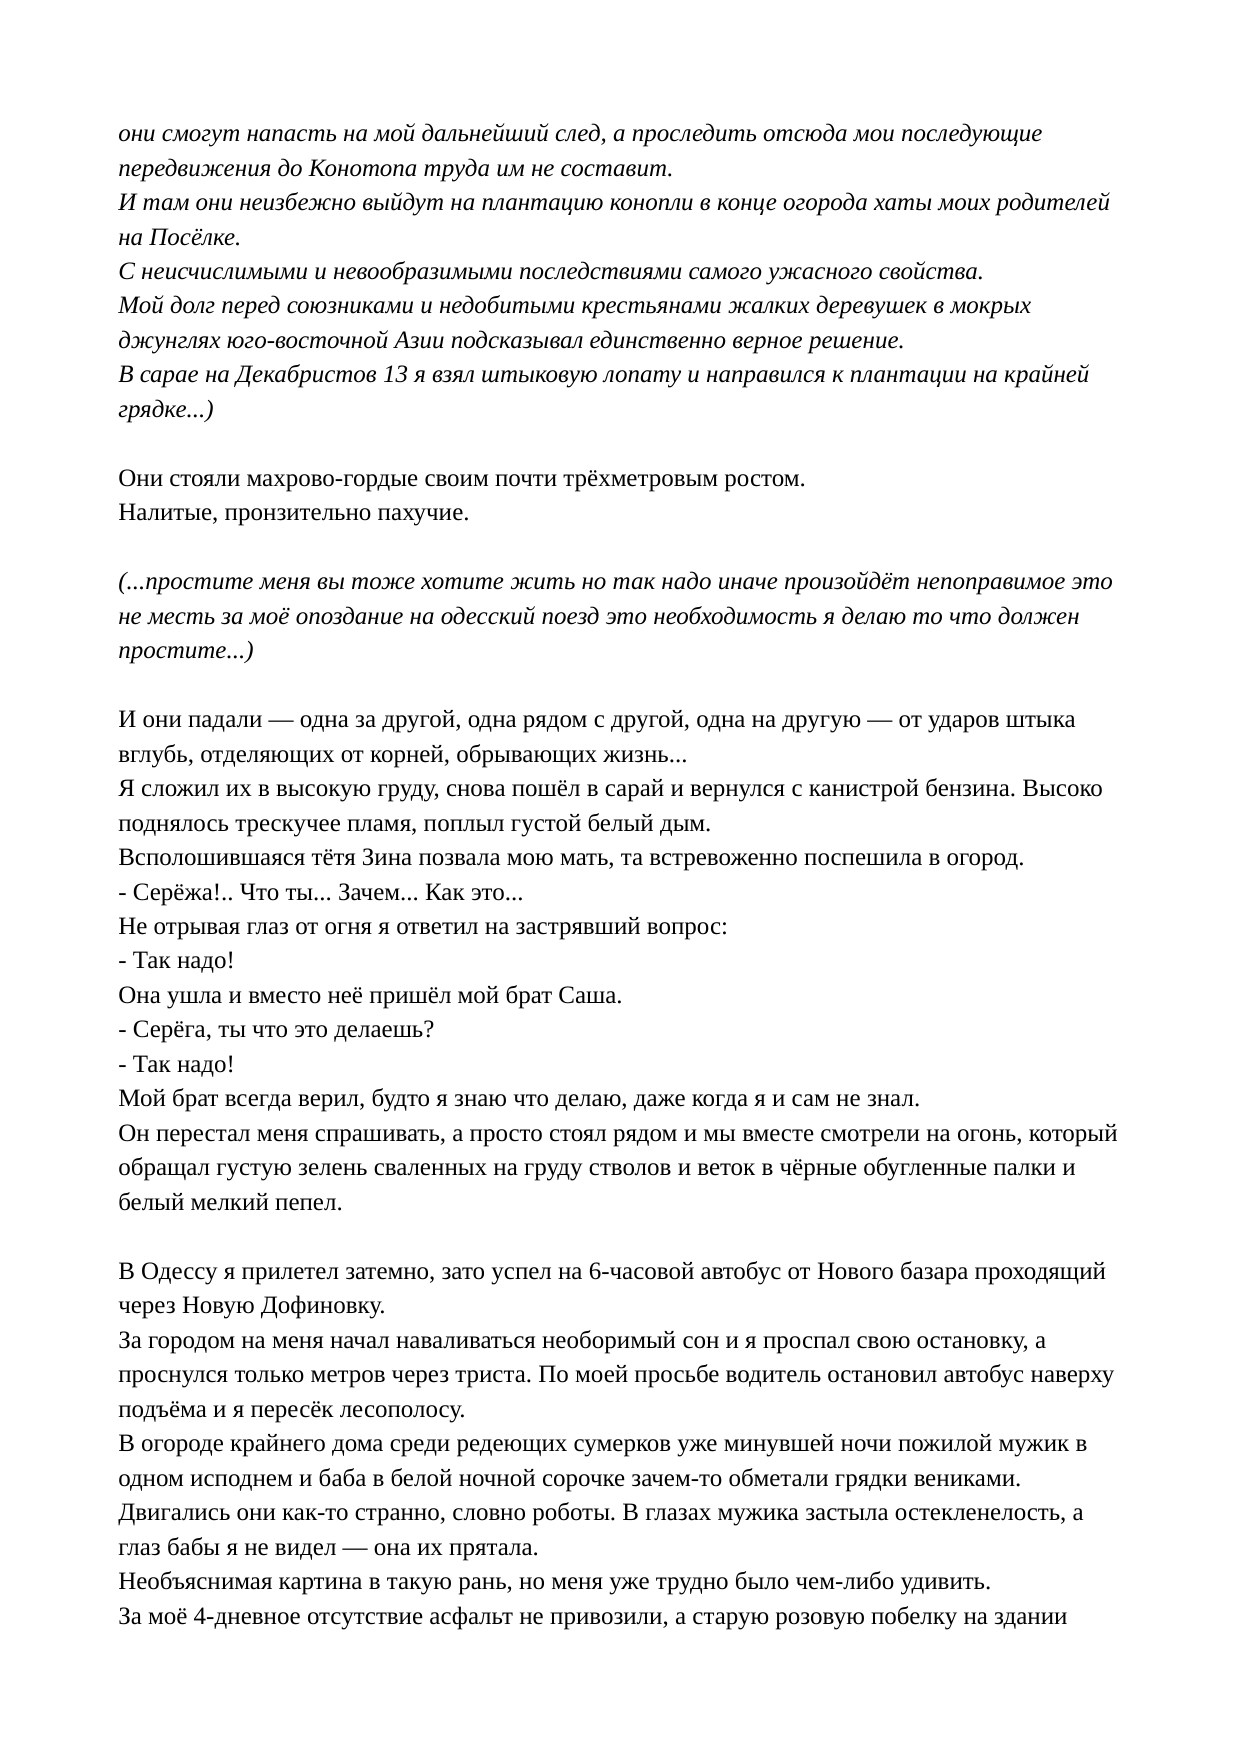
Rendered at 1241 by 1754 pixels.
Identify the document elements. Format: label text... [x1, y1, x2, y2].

text Налитые, пронзительно пахучие. [118, 497, 1122, 526]
text Мой долг перед союзниками и недобитыми крестьянами жалких деревушек в мокрых джунглях юго-восточной Азии подсказывал единственно верное решение. [118, 291, 1122, 354]
text - Серёжа!.. Что ты... Зачем... Как это... [118, 877, 1122, 905]
text Она ушла и вместо неё пришёл мой брат Саша. [118, 980, 1122, 1009]
text они смогут напасть на мой дальнейший след, а проследить отсюда мои последующие передвижения до Конотопа труда им не составит. [118, 118, 1122, 181]
text - Так надо! [118, 1049, 1122, 1078]
text Они стояли махрово-гордые своим почти трёхметровым ростом. [118, 463, 1122, 492]
text - Так надо! [118, 946, 1122, 974]
text В огороде крайнего дома среди редеющих сумерков уже минувшей ночи пожилой мужик в одном исподнем и баба в белой ночной сорочке зачем-то обметали грядки вениками. Двигались они как-то странно, словно роботы. В глазах мужика застыла остекленелость, а глаз бабы я не видел — она их прятала. [118, 1428, 1122, 1561]
text В сарае на Декабристов 13 я взял штыковую лопату и направился к плантации на крайней грядке...) [118, 359, 1122, 423]
text Не отрывая глаз от огня я ответил на застрявший вопрос: [118, 911, 1122, 940]
text За городом на меня начал наваливаться необоримый сон и я проспал свою остановку, а проснулся только метров через триста. По моей просьбе водитель остановил автобус наверху подъёма и я пересёк лесополосу. [118, 1325, 1122, 1423]
text Он перестал меня спрашивать, а просто стоял рядом и мы вместе смотрели на огонь, который обращал густую зелень сваленных на груду стволов и веток в чёрные обугленные палки и белый мелкий пепел. [118, 1118, 1122, 1216]
text И они падали — одна за другой, одна рядом с другой, одна на другую — от ударов штыка вглубь, отделяющих от корней, обрывающих жизнь... [118, 704, 1122, 767]
text И там они неизбежно выйдут на плантацию конопли в конце огорода хаты моих родителей на Посёлке. [118, 187, 1122, 250]
text Я сложил их в высокую груду, снова пошёл в сарай и вернулся с канистрой бензина. Высоко поднялось трескучее пламя, поплыл густой белый дым. [118, 773, 1122, 836]
text (...простите меня вы тоже хотите жить но так надо иначе произойдёт непоправимое это не месть за моё опоздание на одесский поезд это необходимость я делаю то что должен простите...) [118, 566, 1122, 664]
text Мой брат всегда верил, будто я знаю что делаю, даже когда я и сам не знал. [118, 1083, 1122, 1112]
text Всполошившаяся тётя Зина позвала мою мать, та встревоженно поспешила в огород. [118, 842, 1122, 871]
text - Серёга, ты что это делаешь? [118, 1014, 1122, 1043]
text За моё 4-дневное отсутствие асфальт не привозили, а старую розовую побелку на здании [118, 1601, 1122, 1629]
text Необъяснимая картина в такую рань, но меня уже трудно было чем-либо удивить. [118, 1566, 1122, 1595]
text С неисчислимыми и невообразимыми последствиями самого ужасного свойства. [118, 256, 1122, 285]
text В Одессу я прилетел затемно, зато успел на 6-часовой автобус от Нового базара проходящий через Новую Дофиновку. [118, 1256, 1122, 1319]
